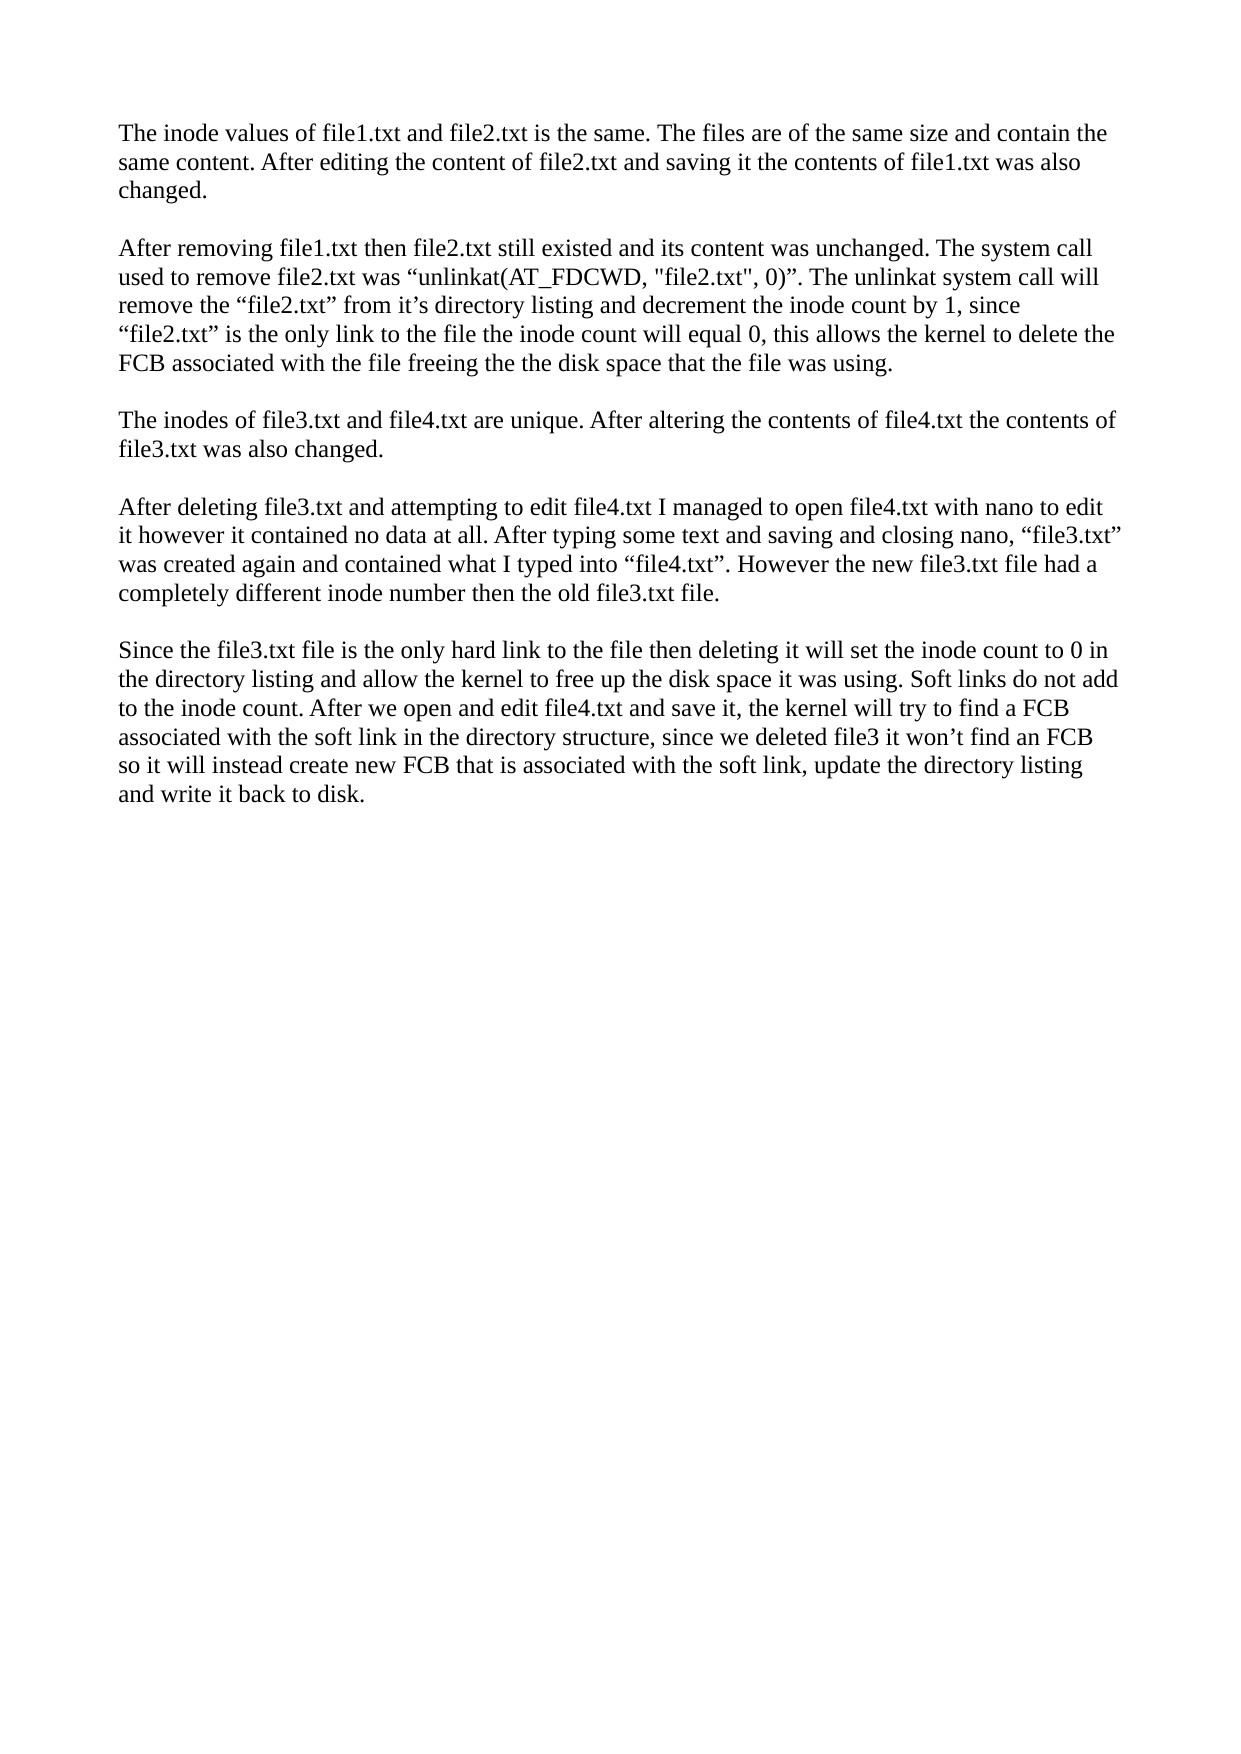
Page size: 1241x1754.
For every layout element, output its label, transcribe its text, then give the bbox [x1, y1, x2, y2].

text The inodes of file3.txt and file4.txt are unique. After altering the contents of file4.txt the contents of file3.txt was also changed. [118, 406, 1122, 463]
text The inode values of file1.txt and file2.txt is the same. The files are of the same size and contain the same content. After editing the content of file2.txt and saving it the contents of file1.txt was also changed. [118, 118, 1122, 204]
text After deleting file3.txt and attempting to edit file4.txt I managed to open file4.txt with nano to edit it however it contained no data at all. After typing some text and saving and closing nano, “file3.txt” was created again and contained what I typed into “file4.txt”. However the new file3.txt file had a completely different inode number then the old file3.txt file. [118, 492, 1122, 607]
text Since the file3.txt file is the only hard link to the file then deleting it will set the inode count to 0 in the directory listing and allow the kernel to free up the disk space it was using. Soft links do not add to the inode count. After we open and edit file4.txt and save it, the kernel will try to find a FCB associated with the soft link in the directory structure, since we deleted file3 it won’t find an FCB so it will instead create new FCB that is associated with the soft link, update the directory listing and write it back to disk. [118, 636, 1122, 808]
text After removing file1.txt then file2.txt still existed and its content was unchanged. The system call used to remove file2.txt was “unlinkat(AT_FDCWD, "file2.txt", 0)”. The unlinkat system call will remove the “file2.txt” from it’s directory listing and decrement the inode count by 1, since “file2.txt” is the only link to the file the inode count will equal 0, this allows the kernel to delete the FCB associated with the file freeing the the disk space that the file was using. [118, 233, 1122, 377]
